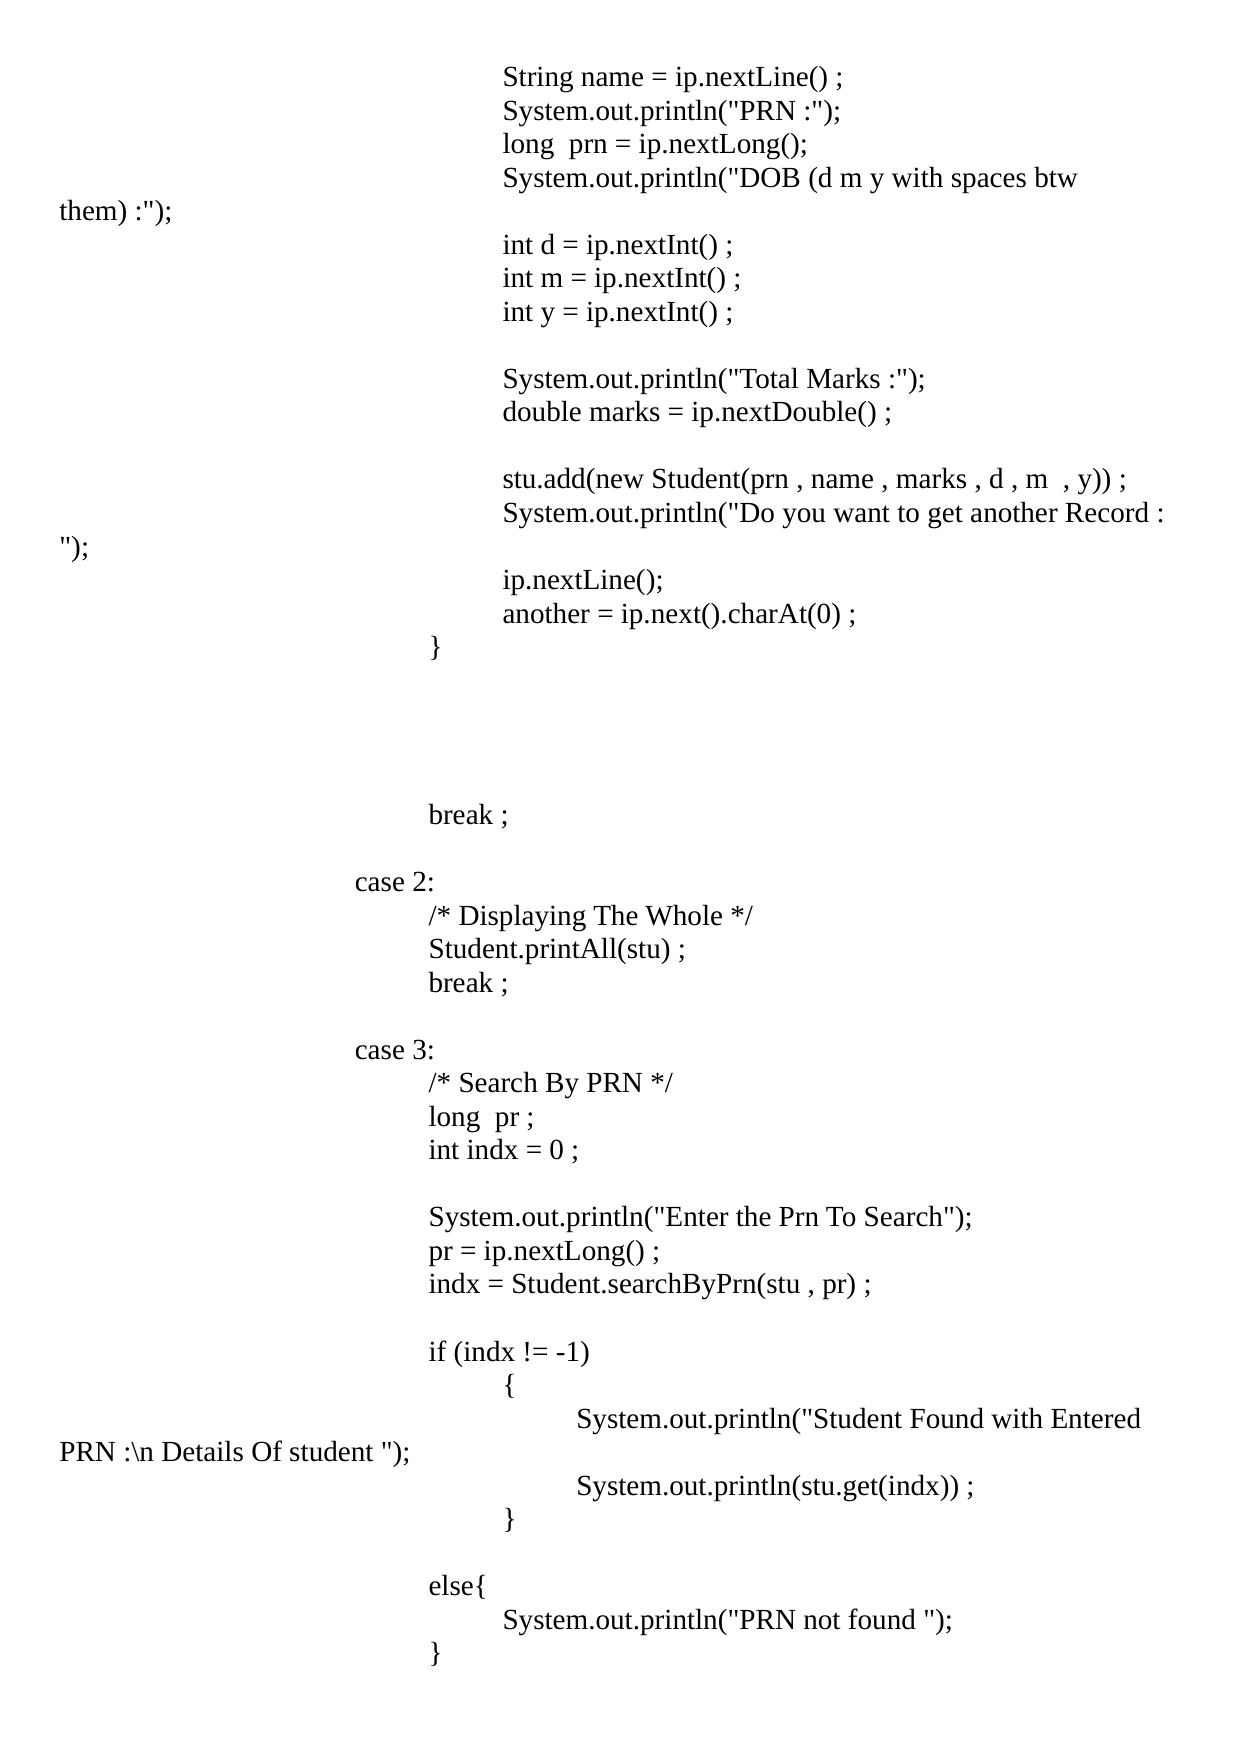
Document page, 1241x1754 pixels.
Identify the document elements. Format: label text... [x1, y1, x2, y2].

text { [59, 1367, 1181, 1401]
text String name = ip.nextLine() ; [59, 59, 1181, 93]
text int y = ip.nextInt() ; [59, 294, 1181, 327]
text int m = ip.nextInt() ; [59, 260, 1181, 294]
text case 3: [59, 1032, 1181, 1065]
text System.out.println("DOB (d m y with spaces btw them) :"); [59, 160, 1181, 227]
text /* Search By PRN */ [59, 1065, 1181, 1099]
text System.out.println("Student Found with Entered PRN :\n Details Of student "); [59, 1401, 1181, 1468]
text System.out.println(stu.get(indx)) ; [59, 1468, 1181, 1501]
text stu.add(new Student(prn , name , marks , d , m , y)) ; [59, 462, 1181, 495]
text } [59, 1636, 1181, 1669]
text } [59, 629, 1181, 663]
text indx = Student.searchByPrn(stu , pr) ; [59, 1267, 1181, 1300]
text /* Displaying The Whole */ [59, 898, 1181, 931]
text break ; [59, 965, 1181, 998]
text int indx = 0 ; [59, 1132, 1181, 1166]
text pr = ip.nextLong() ; [59, 1233, 1181, 1267]
text ip.nextLine(); [59, 562, 1181, 596]
text System.out.println("PRN :"); [59, 93, 1181, 126]
text long pr ; [59, 1099, 1181, 1132]
text } [59, 1501, 1181, 1535]
text System.out.println("Do you want to get another Record : "); [59, 495, 1181, 562]
text case 2: [59, 864, 1181, 898]
text Student.printAll(stu) ; [59, 931, 1181, 965]
text System.out.println("Total Marks :"); [59, 361, 1181, 394]
text another = ip.next().charAt(0) ; [59, 596, 1181, 629]
text double marks = ip.nextDouble() ; [59, 394, 1181, 428]
text System.out.println("Enter the Prn To Search"); [59, 1199, 1181, 1233]
text break ; [59, 797, 1181, 831]
text if (indx != -1) [59, 1334, 1181, 1367]
text System.out.println("PRN not found "); [59, 1602, 1181, 1636]
text int d = ip.nextInt() ; [59, 227, 1181, 260]
text long prn = ip.nextLong(); [59, 126, 1181, 160]
text else{ [59, 1568, 1181, 1602]
